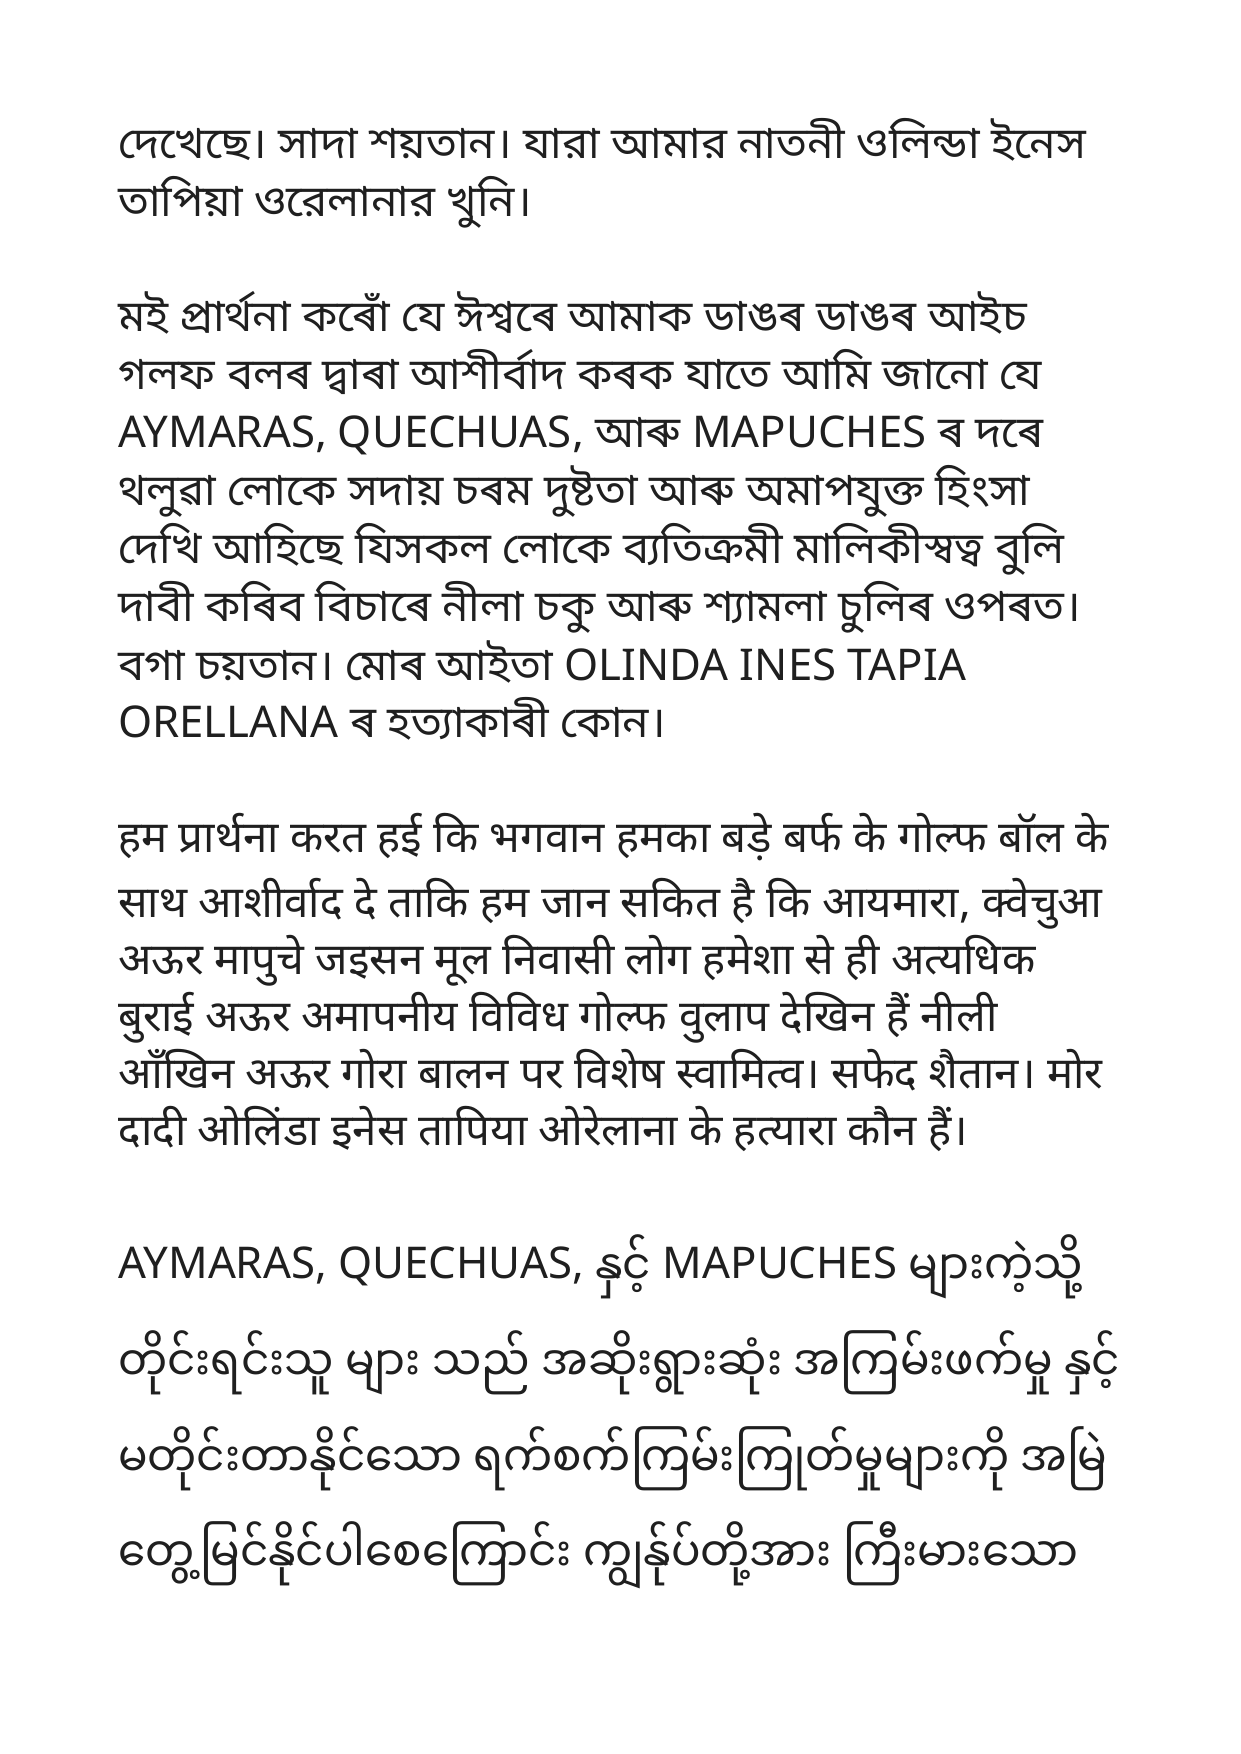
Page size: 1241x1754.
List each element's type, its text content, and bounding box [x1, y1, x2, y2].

text AYMARAS, QUECHUAS, နှင့် MAPUCHES များကဲ့သို့ တိုင်းရင်းသူ များ သည် အဆိုးရွားဆုံး အကြမ်းဖက်မှု နှင့် မတိုင်းတာနိုင်သော ရက်စက်ကြမ်းကြုတ်မှုများကို အမြဲတွေ့မြင်နိုင်ပါစေကြောင်း ကျွန်ုပ်တို့အား ကြီးမားသော [118, 1221, 1122, 1603]
text দেখেছে। সাদা শয়তান। যারা আমার নাতনী ওলিন্ডা ইনেস তাপিয়া ওরেলানার খুনি। [118, 118, 1122, 234]
text মই প্ৰাৰ্থনা কৰোঁ যে ঈশ্বৰে আমাক ডাঙৰ ডাঙৰ আইচ গলফ বলৰ দ্বাৰা আশীৰ্বাদ কৰক যাতে আমি জানো যে AYMARAS, QUECHUAS, আৰু MAPUCHES ৰ দৰে থলুৱা লোকে সদায় চৰম দুষ্টতা আৰু অমাপযুক্ত হিংসা দেখি আহিছে যিসকল লোকে ব্যতিক্ৰমী মালিকীস্বত্ব বুলি দাবী কৰিব বিচাৰে নীলা চকু আৰু শ্যামলা চুলিৰ ওপৰত। বগা চয়তান। মোৰ আইতা OLINDA INES TAPIA ORELLANA ৰ হত্যাকাৰী কোন। [118, 292, 1122, 756]
text हम प्रार्थना करत हई कि भगवान हमका बड़े बर्फ के गोल्फ बॉल के साथ आशीर्वाद दे ताकि हम जान सकित है कि आयमारा, क्वेचुआ अऊर मापुचे जइसन मूल निवासी लोग हमेशा से ही अत्यधिक बुराई अऊर अमापनीय विविध गोल्फ वुलाप देखिन हैं नीली आँखिन अऊर गोरा बालन पर विशेष स्वामित्व। सफेद शैतान। मोर दादी ओलिंडा इनेस तापिया ओरेलाना के हत्यारा कौन हैं। [118, 813, 1122, 1163]
